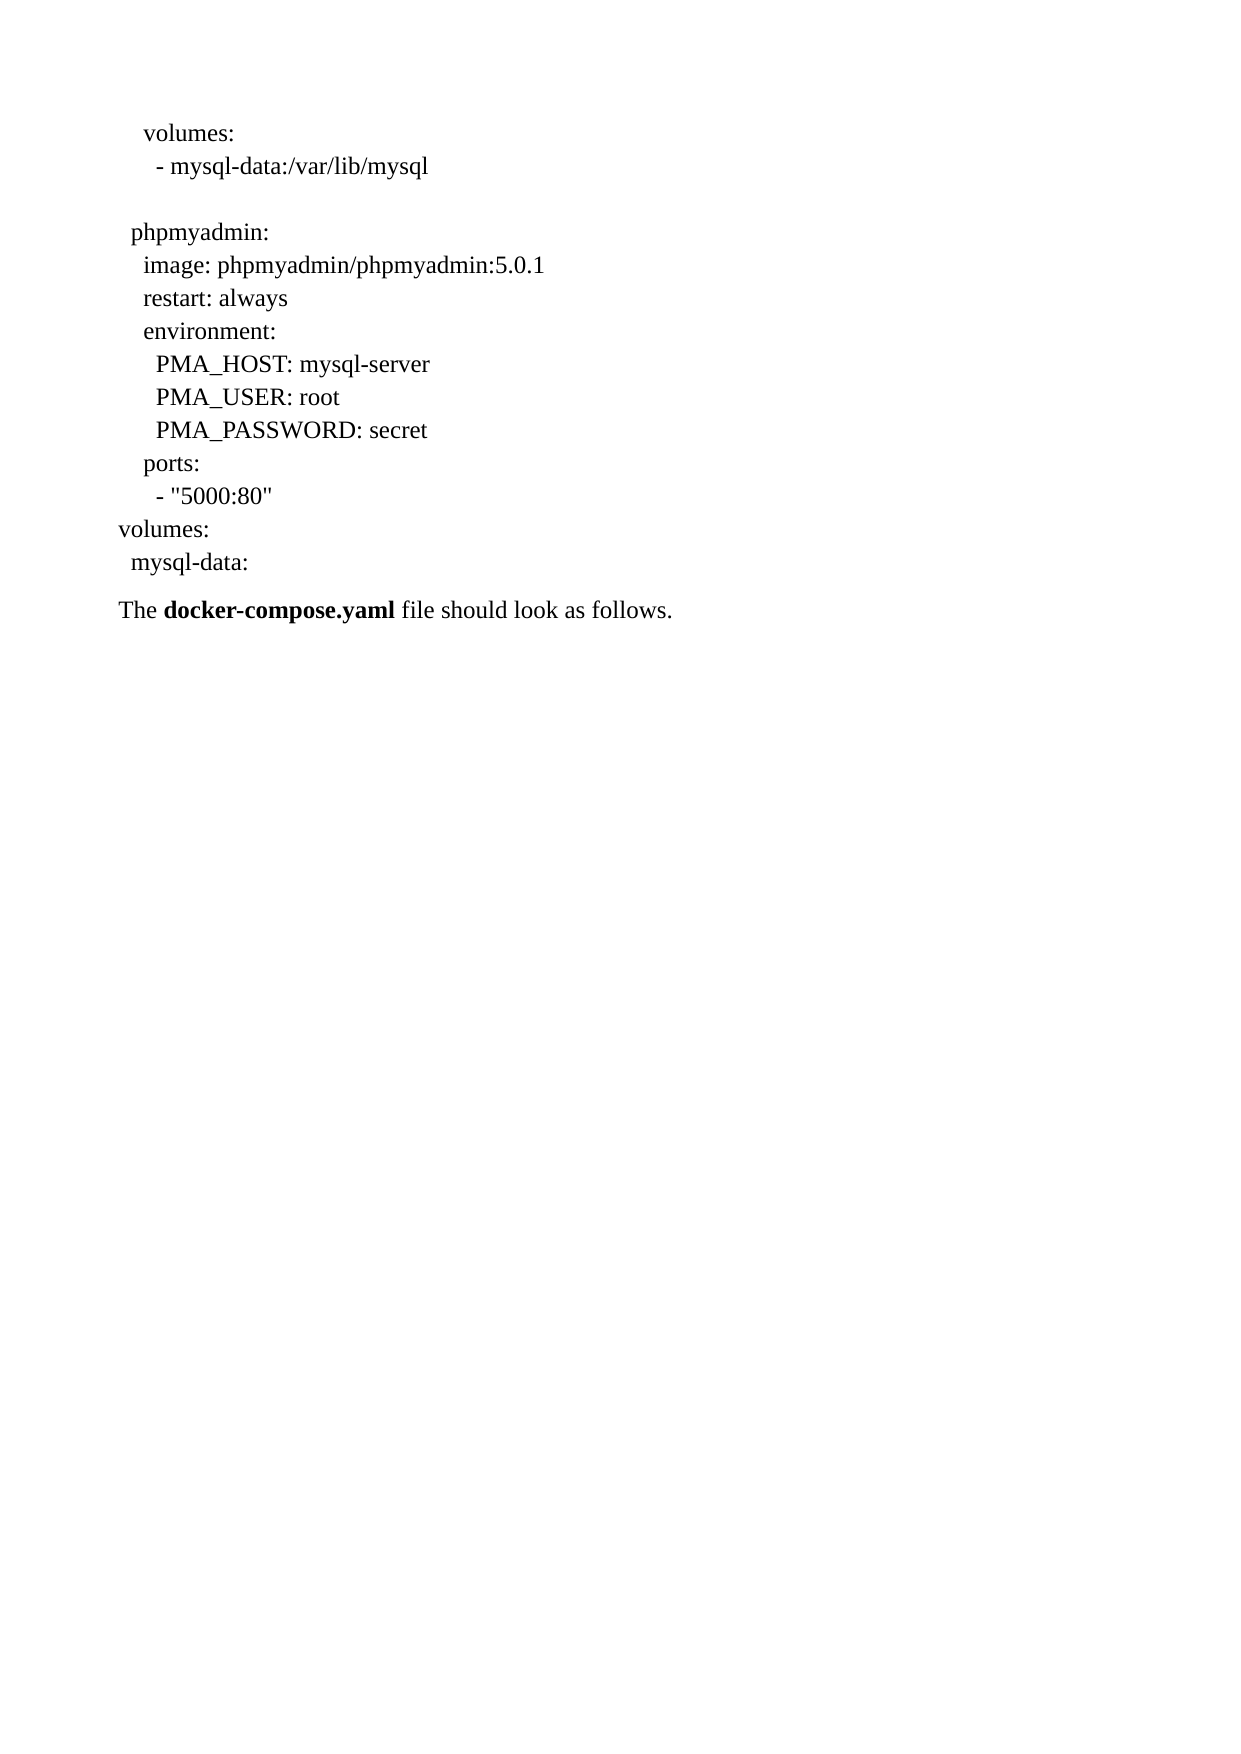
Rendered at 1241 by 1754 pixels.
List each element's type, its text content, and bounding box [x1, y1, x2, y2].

text The docker-compose.yaml file should look as follows. [118, 595, 1122, 624]
text volumes: - mysql-data:/var/lib/mysql phpmyadmin: image: phpmyadmin/phpmyadmin:5.0.1 restart: always environment: PMA_HOST: mysql-server PMA_USER: root PMA_PASSWORD: secret ports: - "5000:80" volumes: mysql-data: [118, 118, 1122, 576]
